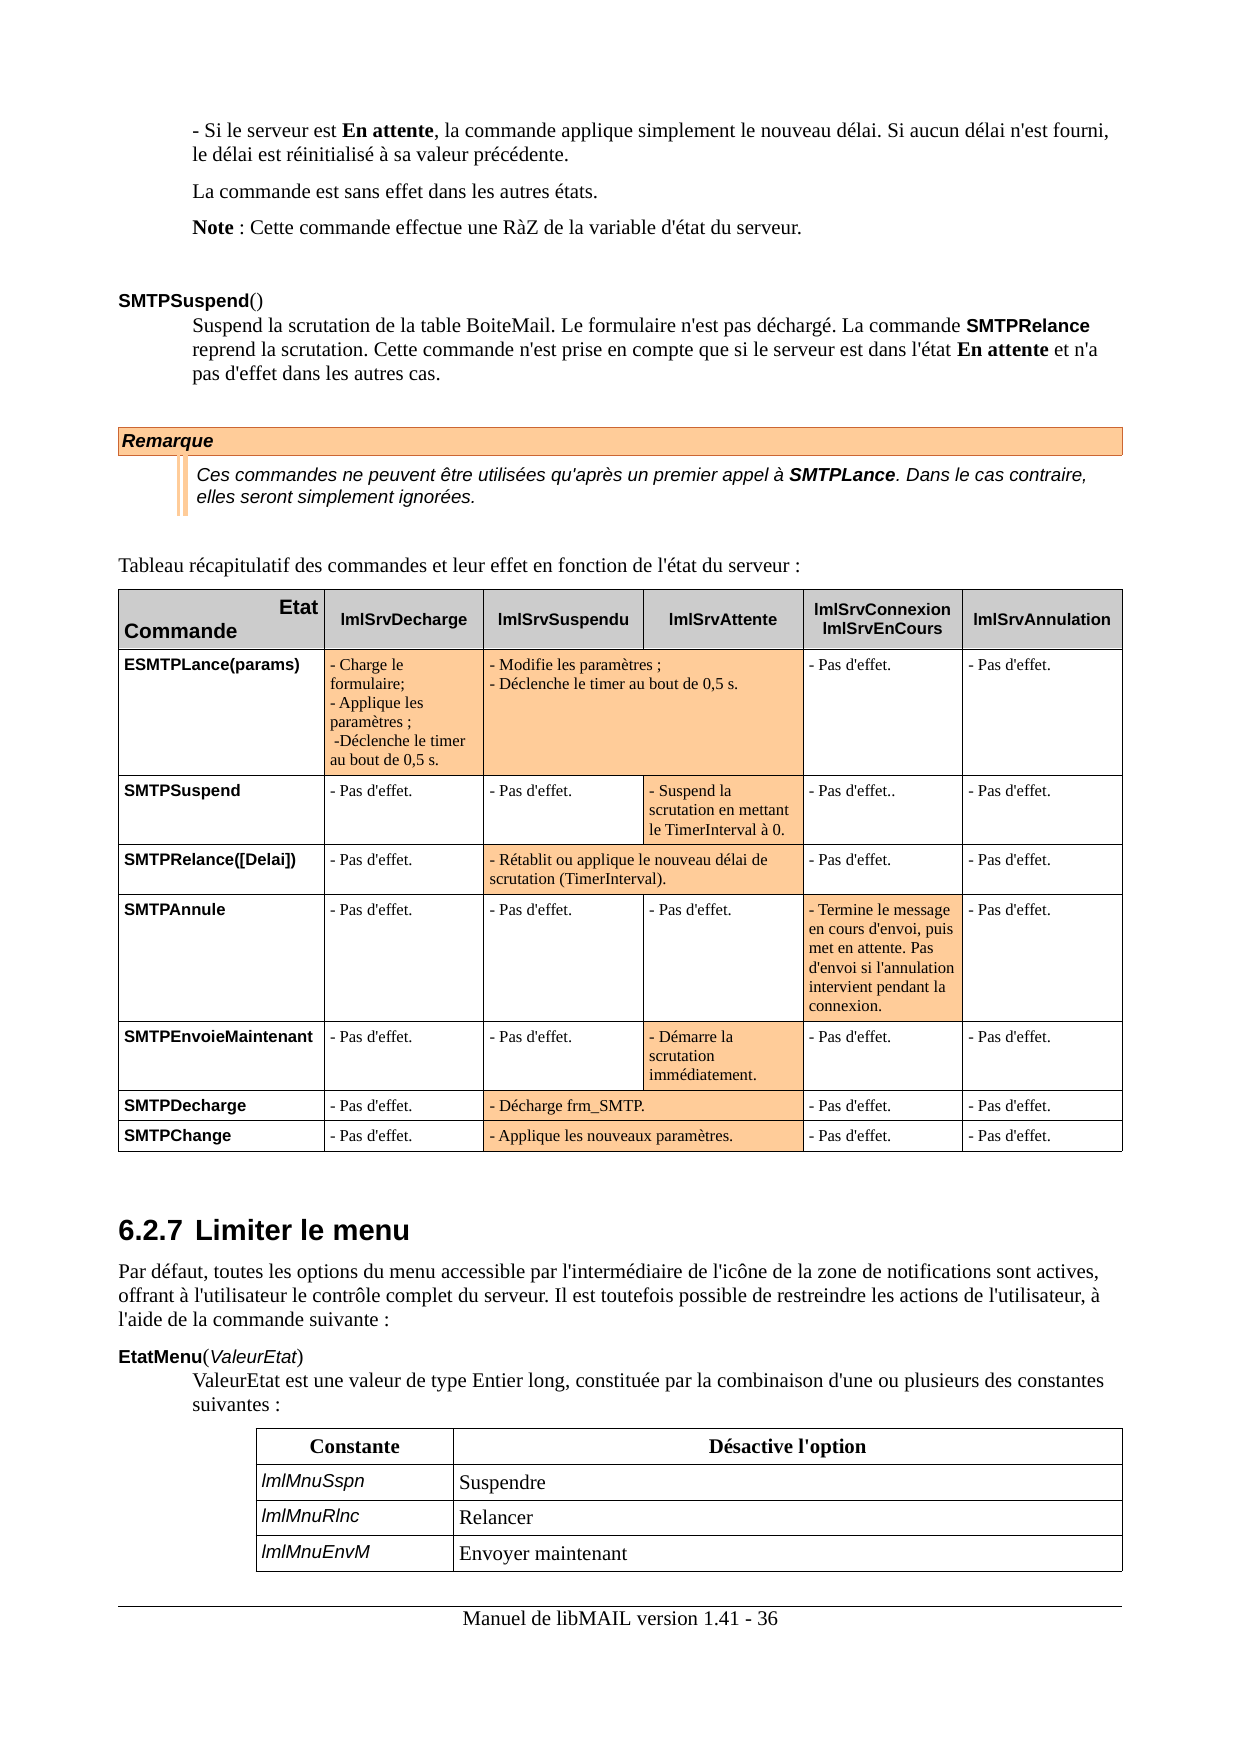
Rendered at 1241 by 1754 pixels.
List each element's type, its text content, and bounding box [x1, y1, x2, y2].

table_cell - Pas d'effet. [484, 1022, 643, 1090]
table_cell - Suspend la scrutation en mettant le TimerInterval à 0. [644, 776, 803, 844]
table_cell - Pas d'effet. [963, 650, 1122, 775]
table_cell - Démarre la scrutation immédiatement. [644, 1022, 803, 1090]
table_header lmlSrvAttente [644, 590, 803, 648]
table_cell - Décharge frm_SMTP. [484, 1091, 803, 1120]
table_cell - Termine le message en cours d'envoi, puis met en attente. Pas d'envoi si l'annulation intervient pendant la connexion. [804, 895, 962, 1021]
text Remarque [119, 428, 1122, 455]
table_cell - Pas d'effet. [325, 1022, 483, 1090]
table_cell - Pas d'effet. [804, 1091, 962, 1120]
text EtatMenu(ValeurEtat) [118, 1343, 1122, 1368]
table_cell lmlMnuSspn [257, 1465, 453, 1499]
table_cell - Modifie les paramètres ; - Déclenche le timer au bout de 0,5 s. [484, 650, 803, 775]
table_cell - Pas d'effet. [963, 1022, 1122, 1090]
text Par défaut, toutes les options du menu accessible par l'intermédiaire de l'icône de la zone de notifications sont actives, offrant à l'utilisateur le contrôle complet du serveur. Il est toutefois possible de restreindre les actions de l'utilisateur, à l'aide de la commande suivante : [118, 1259, 1122, 1331]
table_header lmlSrvAnnulation [963, 590, 1122, 648]
table_cell - Applique les nouveaux paramètres. [484, 1121, 803, 1151]
text Suspend la scrutation de la table BoiteMail. Le formulaire n'est pas déchargé. La commande SMTPRelance reprend la scrutation. Cette commande n'est prise en compte que si le serveur est dans l'état En attente et n'a pas d'effet dans les autres cas. [192, 312, 1122, 385]
table_cell - Pas d'effet. [804, 1022, 962, 1090]
text - Si le serveur est En attente, la commande applique simplement le nouveau délai. Si aucun délai n'est fourni, le délai est réinitialisé à sa valeur précédente. [192, 118, 1122, 166]
subtitle Limiter le menu [118, 1213, 1122, 1246]
table_cell - Pas d'effet. [325, 776, 483, 844]
table_cell - Pas d'effet. [484, 895, 643, 1021]
table_cell - Charge le formulaire; - Applique les paramètres ; -Déclenche le timer au bout de 0,5 s. [325, 650, 483, 775]
table_header Désactive l'option [454, 1429, 1122, 1464]
table_header Constante [257, 1429, 453, 1464]
table_cell - Pas d'effet.. [804, 776, 962, 844]
text Note : Cette commande effectue une RàZ de la variable d'état du serveur. [192, 215, 1122, 239]
text La commande est sans effet dans les autres états. [192, 179, 1122, 203]
table_cell - Pas d'effet. [963, 845, 1122, 894]
table_cell SMTPSuspend [119, 776, 324, 844]
table_cell SMTPEnvoieMaintenant [119, 1022, 324, 1090]
table_cell SMTPDecharge [119, 1091, 324, 1120]
table_cell - Pas d'effet. [963, 895, 1122, 1021]
table_header lmlSrvDecharge [325, 590, 483, 648]
table_cell - Pas d'effet. [325, 1121, 483, 1151]
table_cell Relancer [454, 1501, 1122, 1535]
table_cell - Pas d'effet. [325, 1091, 483, 1120]
text Tableau récapitulatif des commandes et leur effet en fonction de l'état du serveur : [118, 552, 1122, 577]
table_cell - Pas d'effet. [325, 895, 483, 1021]
table_cell SMTPChange [119, 1121, 324, 1151]
table_cell - Pas d'effet. [804, 1121, 962, 1151]
table_cell - Pas d'effet. [963, 1121, 1122, 1151]
table_cell Suspendre [454, 1465, 1122, 1499]
table_cell Envoyer maintenant [454, 1536, 1122, 1571]
table_cell lmlMnuRlnc [257, 1501, 453, 1535]
table_cell - Pas d'effet. [644, 895, 803, 1021]
table_cell SMTPAnnule [119, 895, 324, 1021]
text Ces commandes ne peuvent être utilisées qu'après un premier appel à SMTPLance. Dans le cas contraire, elles seront simplement ignorées. [188, 456, 1122, 516]
table_cell - Pas d'effet. [804, 845, 962, 894]
table_cell - Pas d'effet. [804, 650, 962, 775]
table_cell SMTPRelance([Delai]) [119, 845, 324, 894]
table_cell ESMTPLance(params) [119, 650, 324, 775]
table_cell - Rétablit ou applique le nouveau délai de scrutation (TimerInterval). [484, 845, 803, 894]
table_cell - Pas d'effet. [963, 1091, 1122, 1120]
table_header lmlSrvSuspendu [484, 590, 643, 648]
text SMTPSuspend() [118, 288, 1122, 312]
table_cell - Pas d'effet. [325, 845, 483, 894]
table_cell - Pas d'effet. [484, 776, 643, 844]
table_header Etat Commande [119, 590, 324, 648]
table_cell lmlMnuEnvM [257, 1536, 453, 1571]
table_cell - Pas d'effet. [963, 776, 1122, 844]
text ValeurEtat est une valeur de type Entier long, constituée par la combinaison d'une ou plusieurs des constantes suivantes : [192, 1368, 1122, 1416]
table_header lmlSrvConnexion lmlSrvEnCours [804, 590, 962, 648]
